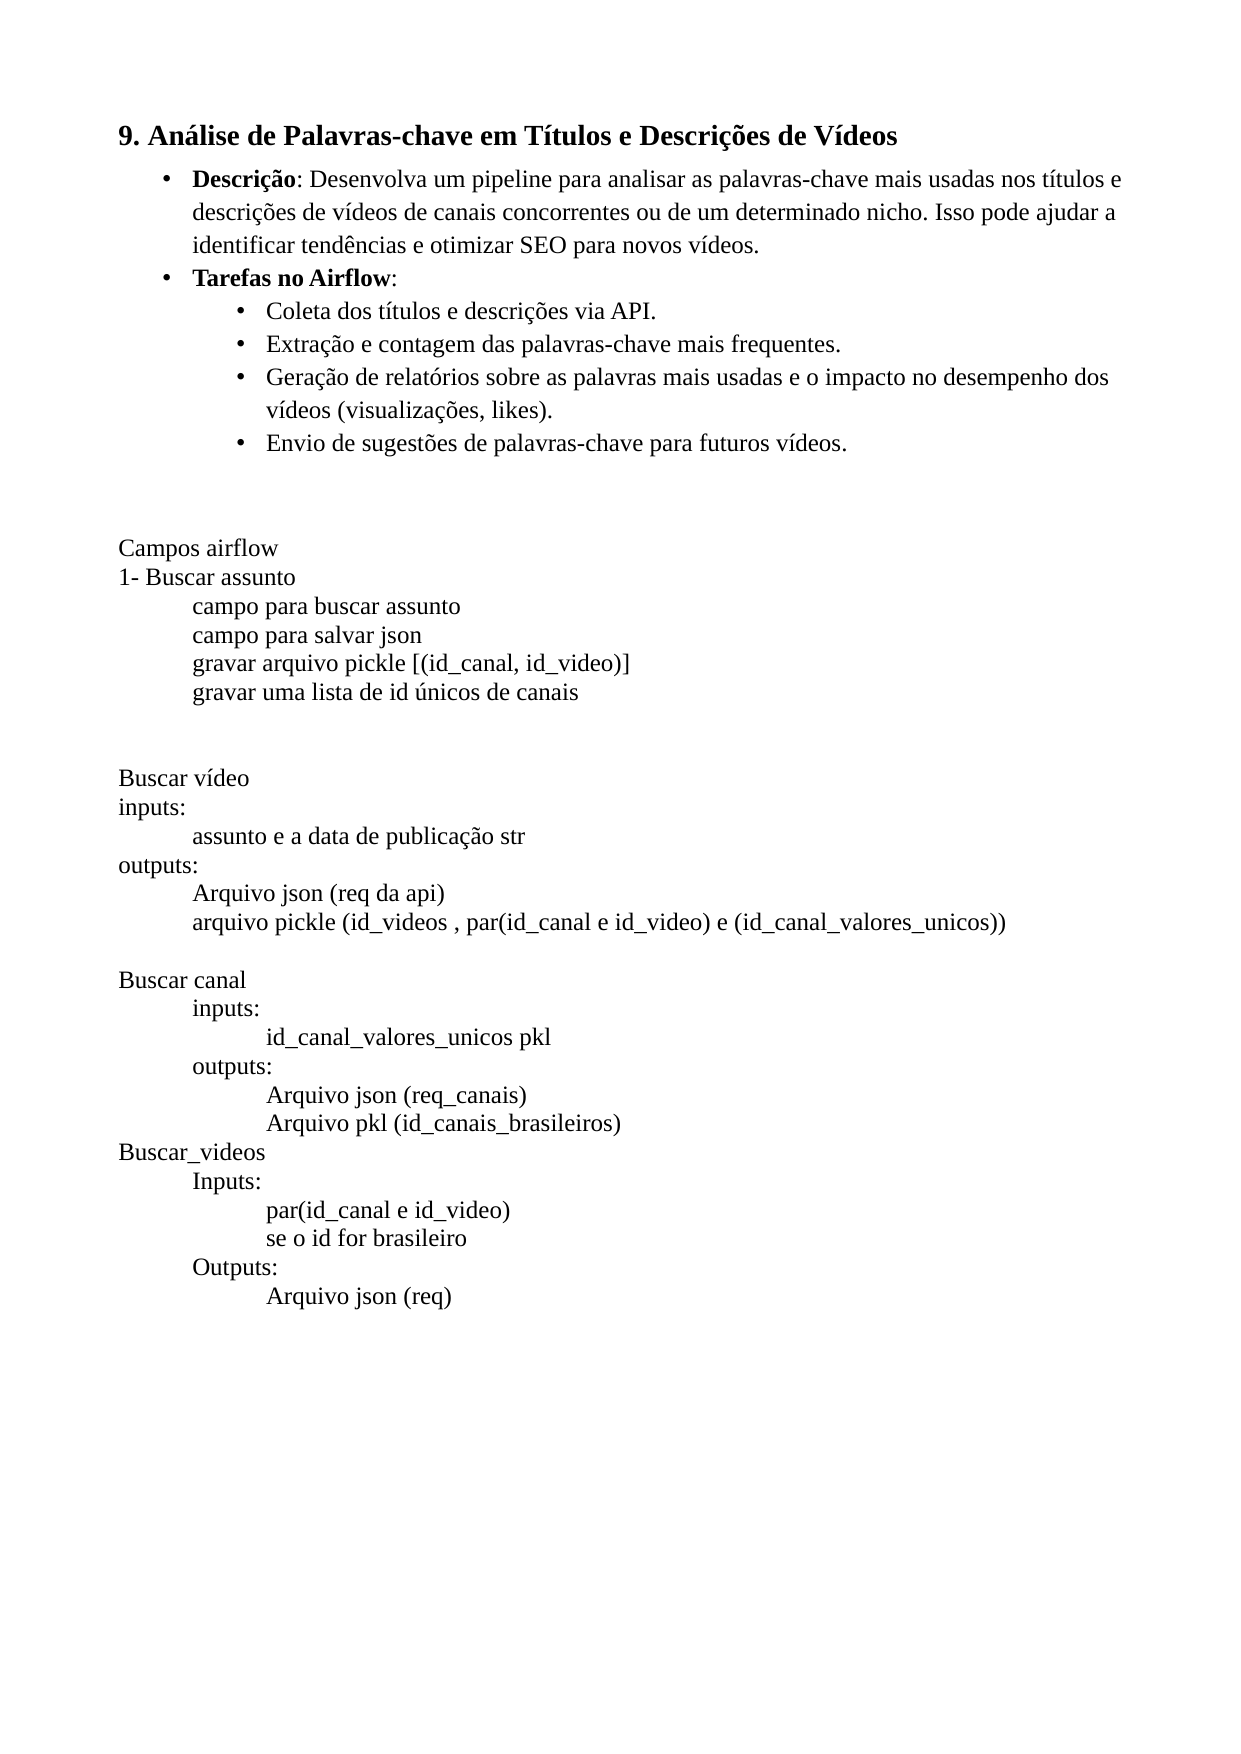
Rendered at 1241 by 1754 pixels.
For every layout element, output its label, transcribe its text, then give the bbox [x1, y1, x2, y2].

list Extração e contagem das palavras-chave mais frequentes. [236, 329, 1122, 358]
text gravar uma lista de id únicos de canais [118, 677, 1122, 706]
text se o id for brasileiro [118, 1223, 1122, 1252]
text inputs: [118, 792, 1122, 821]
text outputs: [118, 850, 1122, 878]
list Descrição: Desenvolva um pipeline para analisar as palavras-chave mais usadas nos títulos e descrições de vídeos de canais concorrentes ou de um determinado nicho. Isso pode ajudar a identificar tendências e otimizar SEO para novos vídeos. [162, 164, 1122, 259]
list Envio de sugestões de palavras-chave para futuros vídeos. [236, 428, 1122, 457]
text Arquivo json (req da api) [118, 878, 1122, 907]
text assunto e a data de publicação str [118, 821, 1122, 850]
text 1- Buscar assunto [118, 562, 1122, 591]
text Arquivo pkl (id_canais_brasileiros) [118, 1108, 1122, 1137]
text Inputs: [118, 1166, 1122, 1195]
text Buscar vídeo [118, 763, 1122, 792]
text gravar arquivo pickle [(id_canal, id_video)] [118, 648, 1122, 677]
text Arquivo json (req) [118, 1281, 1122, 1310]
text inputs: [118, 993, 1122, 1022]
text arquivo pickle (id_videos , par(id_canal e id_video) e (id_canal_valores_unicos)) [118, 907, 1122, 936]
text par(id_canal e id_video) [118, 1195, 1122, 1223]
list Geração de relatórios sobre as palavras mais usadas e o impacto no desempenho dos vídeos (visualizações, likes). [236, 362, 1122, 424]
text Buscar canal [118, 965, 1122, 993]
list Coleta dos títulos e descrições via API. [236, 296, 1122, 325]
text Campos airflow [118, 533, 1122, 562]
text campo para buscar assunto [118, 591, 1122, 620]
text campo para salvar json [118, 620, 1122, 648]
subtitle 9. Análise de Palavras-chave em Títulos e Descrições de Vídeos [118, 118, 1122, 152]
text Outputs: [118, 1252, 1122, 1281]
text outputs: [118, 1051, 1122, 1080]
text id_canal_valores_unicos pkl [118, 1022, 1122, 1051]
text Buscar_videos [118, 1137, 1122, 1166]
text Arquivo json (req_canais) [118, 1080, 1122, 1108]
list Tarefas no Airflow: [162, 263, 1122, 292]
